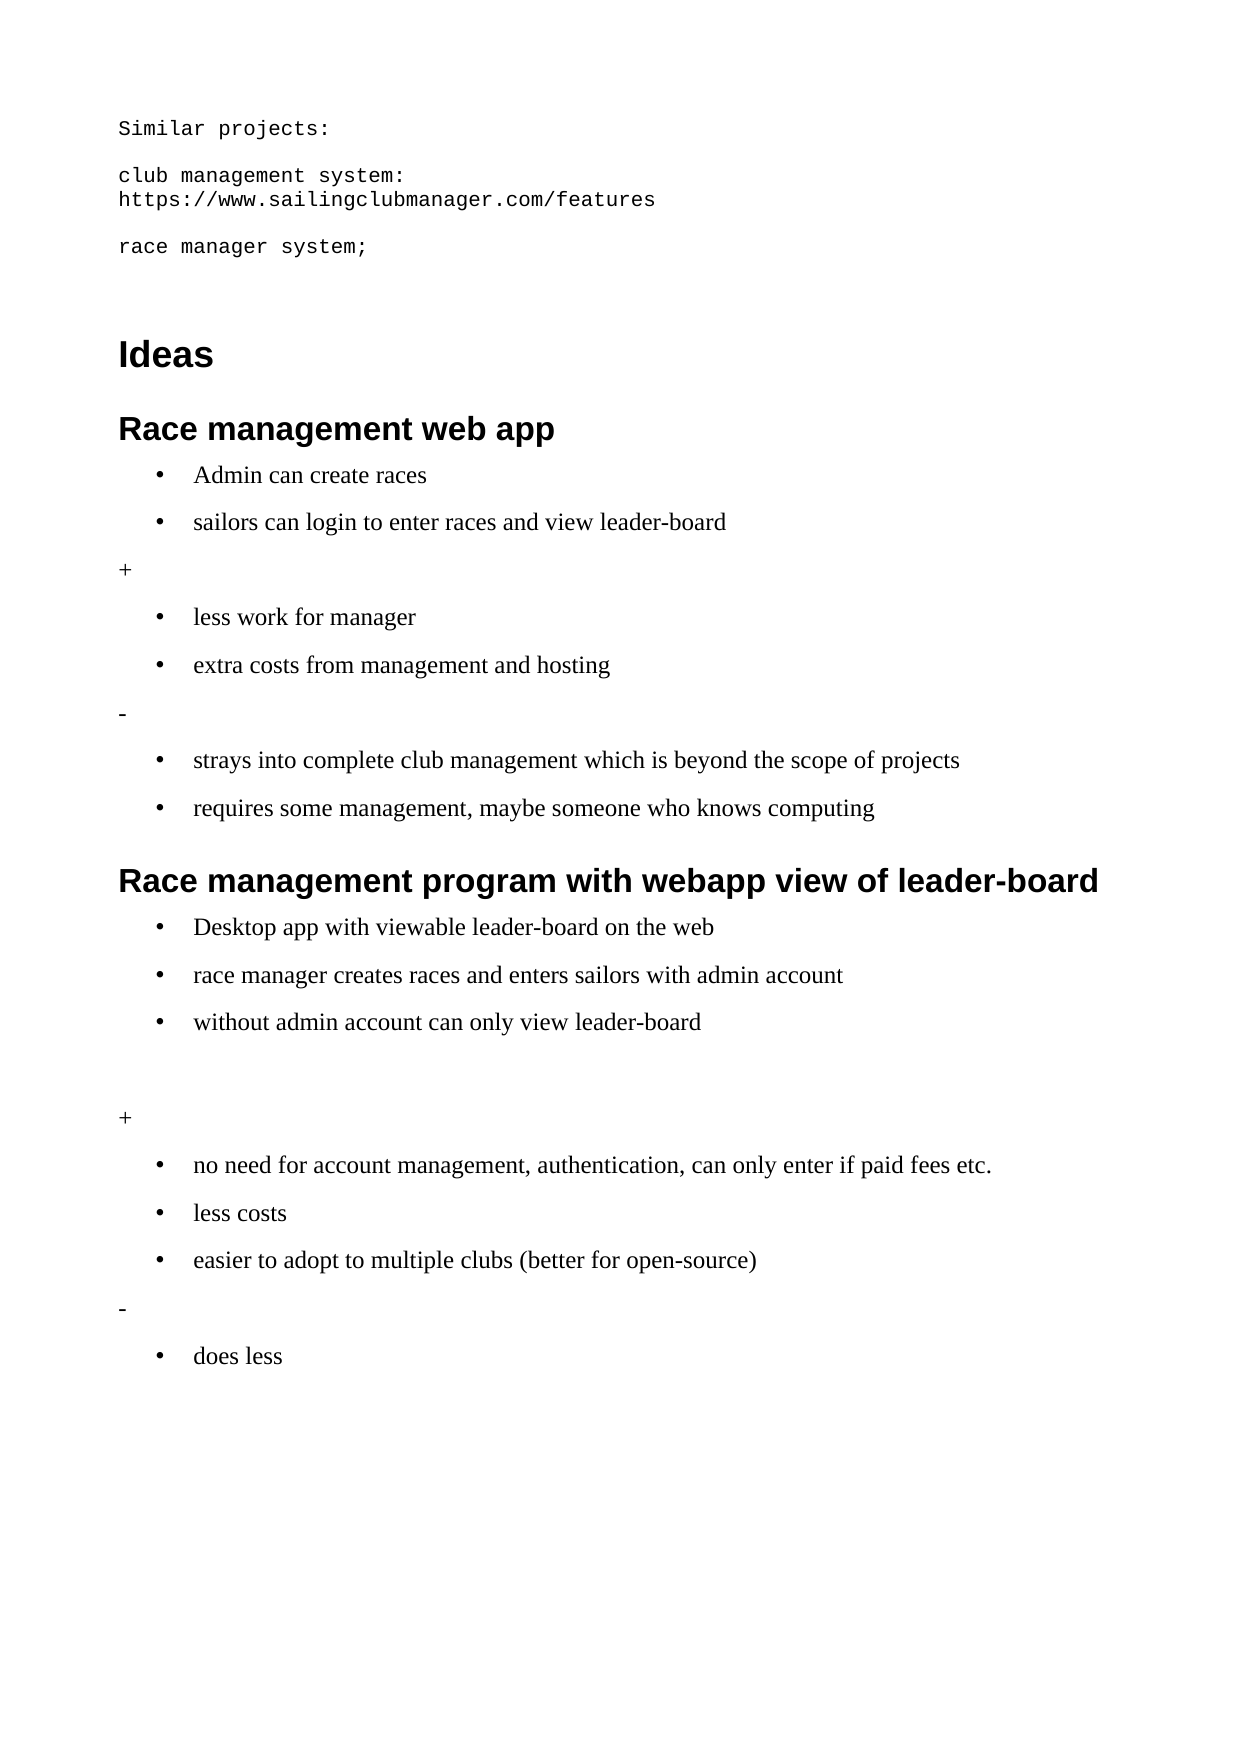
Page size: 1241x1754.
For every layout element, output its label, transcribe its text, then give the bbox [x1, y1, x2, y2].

list easier to adopt to multiple clubs (better for open-source) [156, 1246, 1122, 1274]
subtitle Race management program with webapp view of leader-board [118, 861, 1122, 900]
text - [118, 1293, 1122, 1322]
text race manager system; [118, 236, 1122, 260]
text + [118, 555, 1122, 584]
list Admin can create races [156, 460, 1122, 488]
subtitle Race management web app [118, 409, 1122, 447]
list less work for manager [156, 602, 1122, 631]
list Desktop app with viewable leader-board on the web [156, 912, 1122, 941]
subtitle Ideas [118, 332, 1122, 375]
list race manager creates races and enters sailors with admin account [156, 960, 1122, 989]
list does less [156, 1341, 1122, 1369]
text + [118, 1103, 1122, 1131]
list strays into complete club management which is beyond the scope of projects [156, 745, 1122, 774]
list requires some management, maybe someone who knows computing [156, 793, 1122, 822]
text https://www.sailingclubmanager.com/features [118, 189, 1122, 213]
list less costs [156, 1198, 1122, 1227]
list sailors can login to enter races and view leader-board [156, 507, 1122, 536]
text club management system: [118, 165, 1122, 189]
list extra costs from management and hosting [156, 650, 1122, 679]
text - [118, 698, 1122, 726]
list without admin account can only view leader-board [156, 1007, 1122, 1036]
list no need for account management, authentication, can only enter if paid fees etc. [156, 1150, 1122, 1179]
text Similar projects: [118, 118, 1122, 142]
